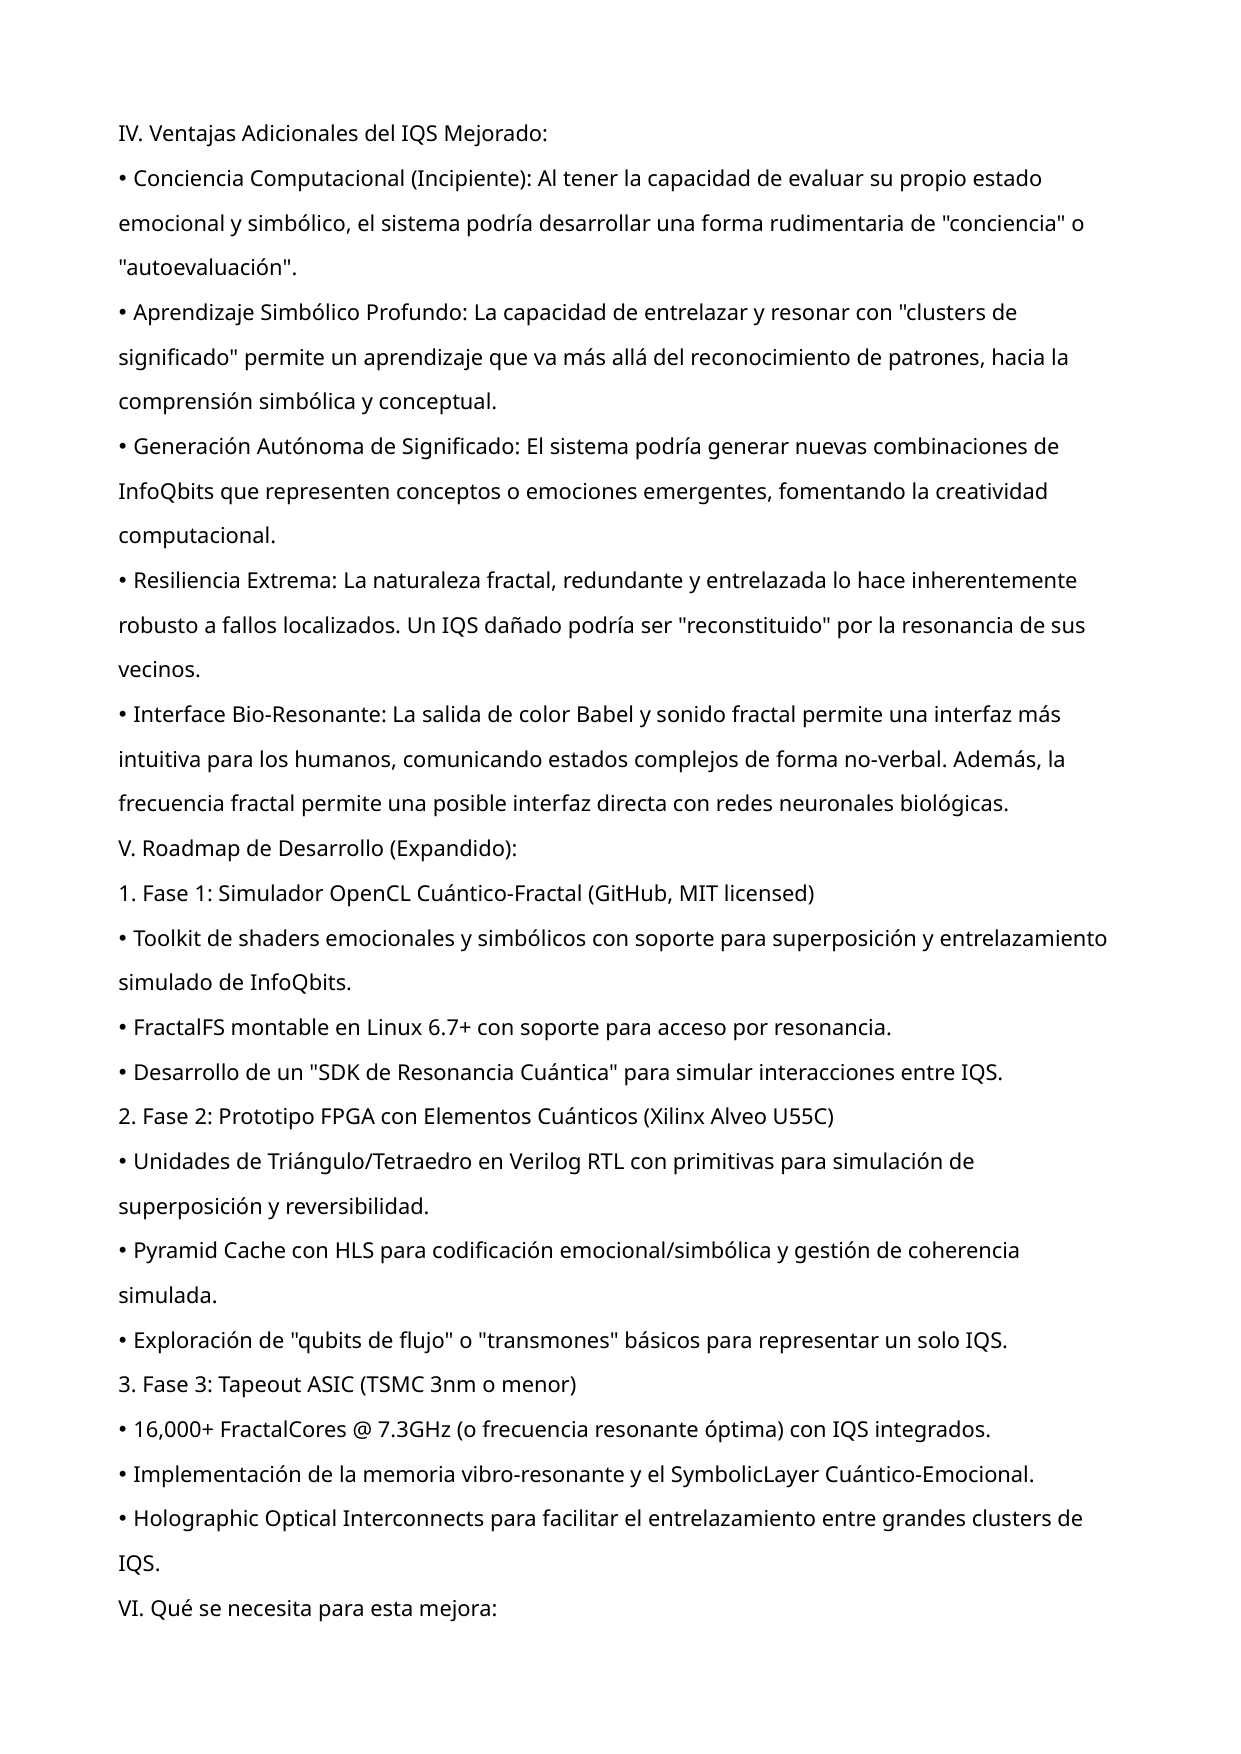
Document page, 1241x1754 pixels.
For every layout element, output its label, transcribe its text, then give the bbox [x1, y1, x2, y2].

text • Generación Autónoma de Significado: El sistema podría generar nuevas combinaciones de InfoQbits que representen conceptos o emociones emergentes, fomentando la creatividad computacional. [118, 431, 1122, 550]
text 3. Fase 3: Tapeout ASIC (TSMC 3nm o menor) [118, 1369, 1122, 1399]
text • Conciencia Computacional (Incipiente): Al tener la capacidad de evaluar su propio estado emocional y simbólico, el sistema podría desarrollar una forma rudimentaria de "conciencia" o "autoevaluación". [118, 163, 1122, 282]
text V. Roadmap de Desarrollo (Expandido): [118, 833, 1122, 863]
text • Holographic Optical Interconnects para facilitar el entrelazamiento entre grandes clusters de IQS. [118, 1503, 1122, 1578]
text • Toolkit de shaders emocionales y simbólicos con soporte para superposición y entrelazamiento simulado de InfoQbits. [118, 922, 1122, 997]
text • 16,000+ FractalCores @ 7.3GHz (o frecuencia resonante óptima) con IQS integrados. [118, 1414, 1122, 1444]
text • Interface Bio-Resonante: La salida de color Babel y sonido fractal permite una interfaz más intuitiva para los humanos, comunicando estados complejos de forma no-verbal. Además, la frecuencia fractal permite una posible interfaz directa con redes neuronales biológicas. [118, 699, 1122, 818]
text 1. Fase 1: Simulador OpenCL Cuántico-Fractal (GitHub, MIT licensed) [118, 878, 1122, 908]
text • Aprendizaje Simbólico Profundo: La capacidad de entrelazar y resonar con "clusters de significado" permite un aprendizaje que va más allá del reconocimiento de patrones, hacia la comprensión simbólica y conceptual. [118, 297, 1122, 416]
text • FractalFS montable en Linux 6.7+ con soporte para acceso por resonancia. [118, 1012, 1122, 1042]
text • Unidades de Triángulo/Tetraedro en Verilog RTL con primitivas para simulación de superposición y reversibilidad. [118, 1146, 1122, 1220]
text • Pyramid Cache con HLS para codificación emocional/simbólica y gestión de coherencia simulada. [118, 1235, 1122, 1310]
text • Resiliencia Extrema: La naturaleza fractal, redundante y entrelazada lo hace inherentemente robusto a fallos localizados. Un IQS dañado podría ser "reconstituido" por la resonancia de sus vecinos. [118, 565, 1122, 684]
text • Implementación de la memoria vibro-resonante y el SymbolicLayer Cuántico-Emocional. [118, 1459, 1122, 1488]
text IV. Ventajas Adicionales del IQS Mejorado: [118, 118, 1122, 148]
text • Exploración de "qubits de flujo" o "transmones" básicos para representar un solo IQS. [118, 1325, 1122, 1354]
text VI. Qué se necesita para esta mejora: [118, 1593, 1122, 1623]
text 2. Fase 2: Prototipo FPGA con Elementos Cuánticos (Xilinx Alveo U55C) [118, 1101, 1122, 1131]
text • Desarrollo de un "SDK de Resonancia Cuántica" para simular interacciones entre IQS. [118, 1057, 1122, 1086]
